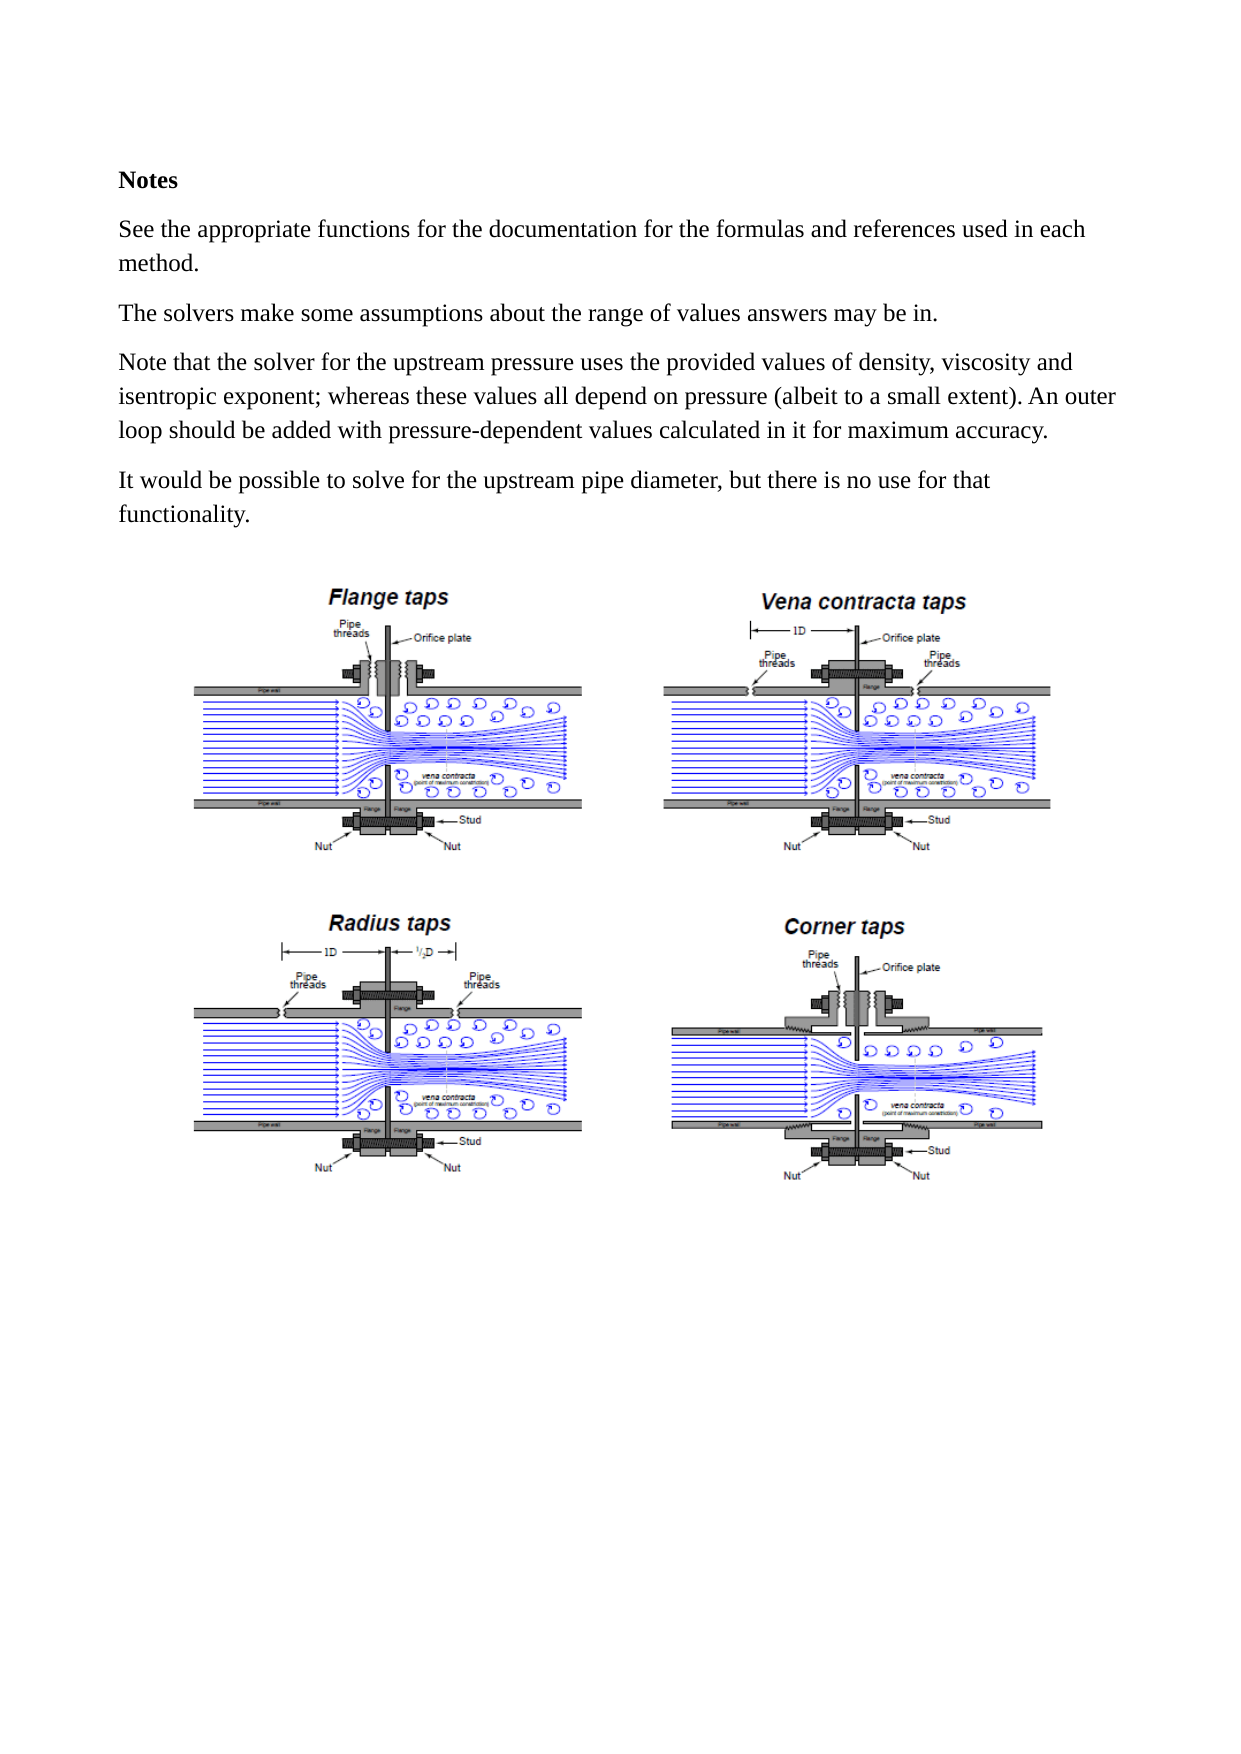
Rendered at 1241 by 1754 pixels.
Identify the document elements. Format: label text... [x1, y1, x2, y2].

text See the appropriate functions for the documentation for the formulas and references used in each method. [118, 214, 1122, 277]
text The solvers make some assumptions about the range of values answers may be in. [118, 298, 1122, 326]
text Note that the solver for the upstream pressure uses the provided values of density, viscosity and isentropic exponent; whereas these values all depend on pressure (albeit to a small extent). An outer loop should be added with pressure-dependent values calculated in it for maximum accuracy. [118, 347, 1122, 444]
picture [118, 577, 1123, 1190]
text Notes [118, 165, 1122, 194]
text It would be possible to solve for the upstream pipe diameter, but there is no use for that functionality. [118, 465, 1122, 528]
